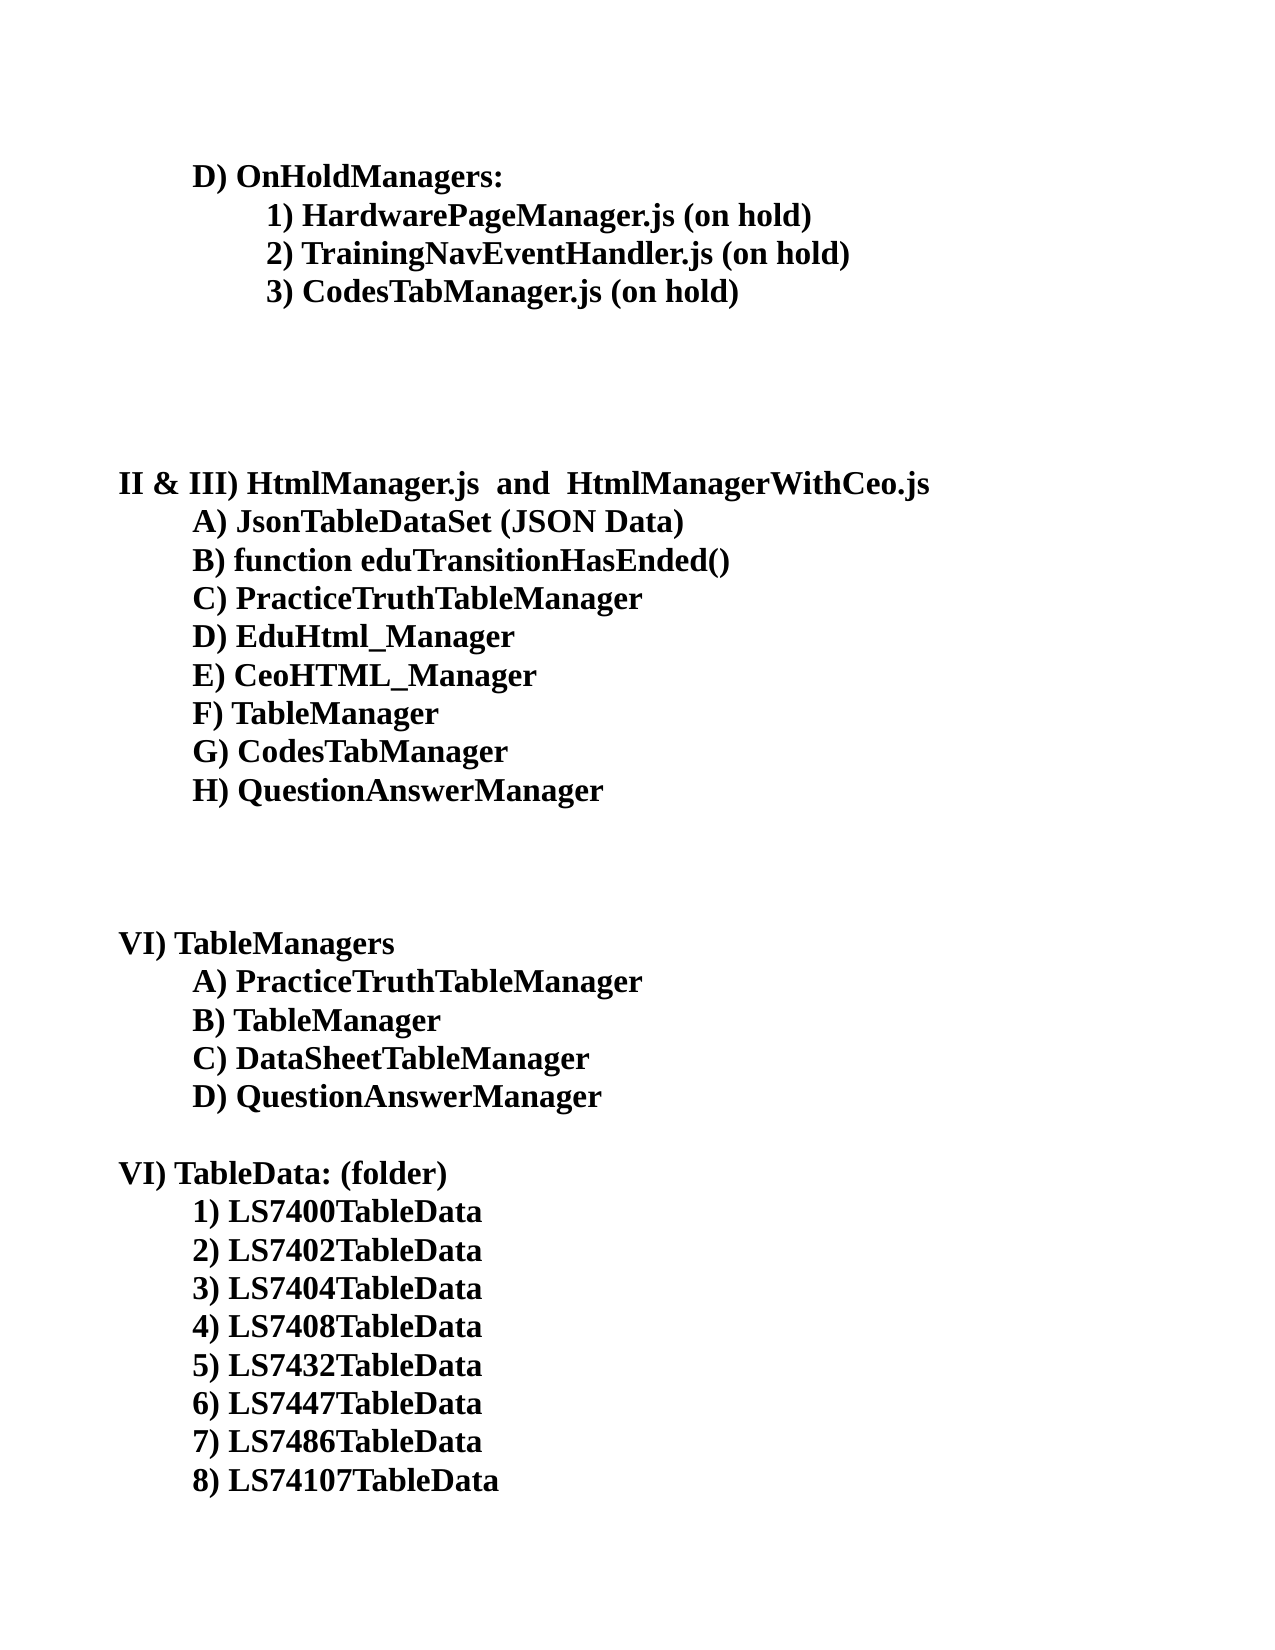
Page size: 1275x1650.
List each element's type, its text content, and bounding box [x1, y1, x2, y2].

text 4) LS7408TableData [192, 1306, 1157, 1345]
text 1) LS7400TableData [192, 1191, 1157, 1230]
text 3) LS7404TableData [192, 1268, 1157, 1306]
text 6) LS7447TableData [192, 1383, 1157, 1421]
text A) JsonTableDataSet (JSON Data) [192, 501, 1157, 540]
text D) EduHtml_Manager [192, 616, 1157, 655]
text 3) CodesTabManager.js (on hold) [266, 271, 1157, 310]
text D) QuestionAnswerManager [192, 1076, 1157, 1115]
text 2) TrainingNavEventHandler.js (on hold) [266, 233, 1157, 271]
text VI) TableManagers [118, 923, 1157, 961]
text C) PracticeTruthTableManager [192, 578, 1157, 616]
text 1) HardwarePageManager.js (on hold) [266, 195, 1157, 233]
text E) CeoHTML_Manager [192, 655, 1157, 693]
text H) QuestionAnswerManager [192, 770, 1157, 808]
text G) CodesTabManager [192, 731, 1157, 770]
text 7) LS7486TableData [192, 1421, 1157, 1460]
text B) function eduTransitionHasEnded() [192, 540, 1157, 578]
text C) DataSheetTableManager [192, 1038, 1157, 1076]
text 2) LS7402TableData [192, 1230, 1157, 1268]
text II & III) HtmlManager.js and HtmlManagerWithCeo.js [118, 463, 1157, 501]
text D) OnHoldManagers: [192, 156, 1157, 195]
text VI) TableData: (folder) [118, 1153, 1157, 1191]
text B) TableManager [192, 1000, 1157, 1038]
text F) TableManager [192, 693, 1157, 731]
text A) PracticeTruthTableManager [192, 961, 1157, 1000]
text 8) LS74107TableData [192, 1460, 1157, 1498]
text 5) LS7432TableData [192, 1345, 1157, 1383]
